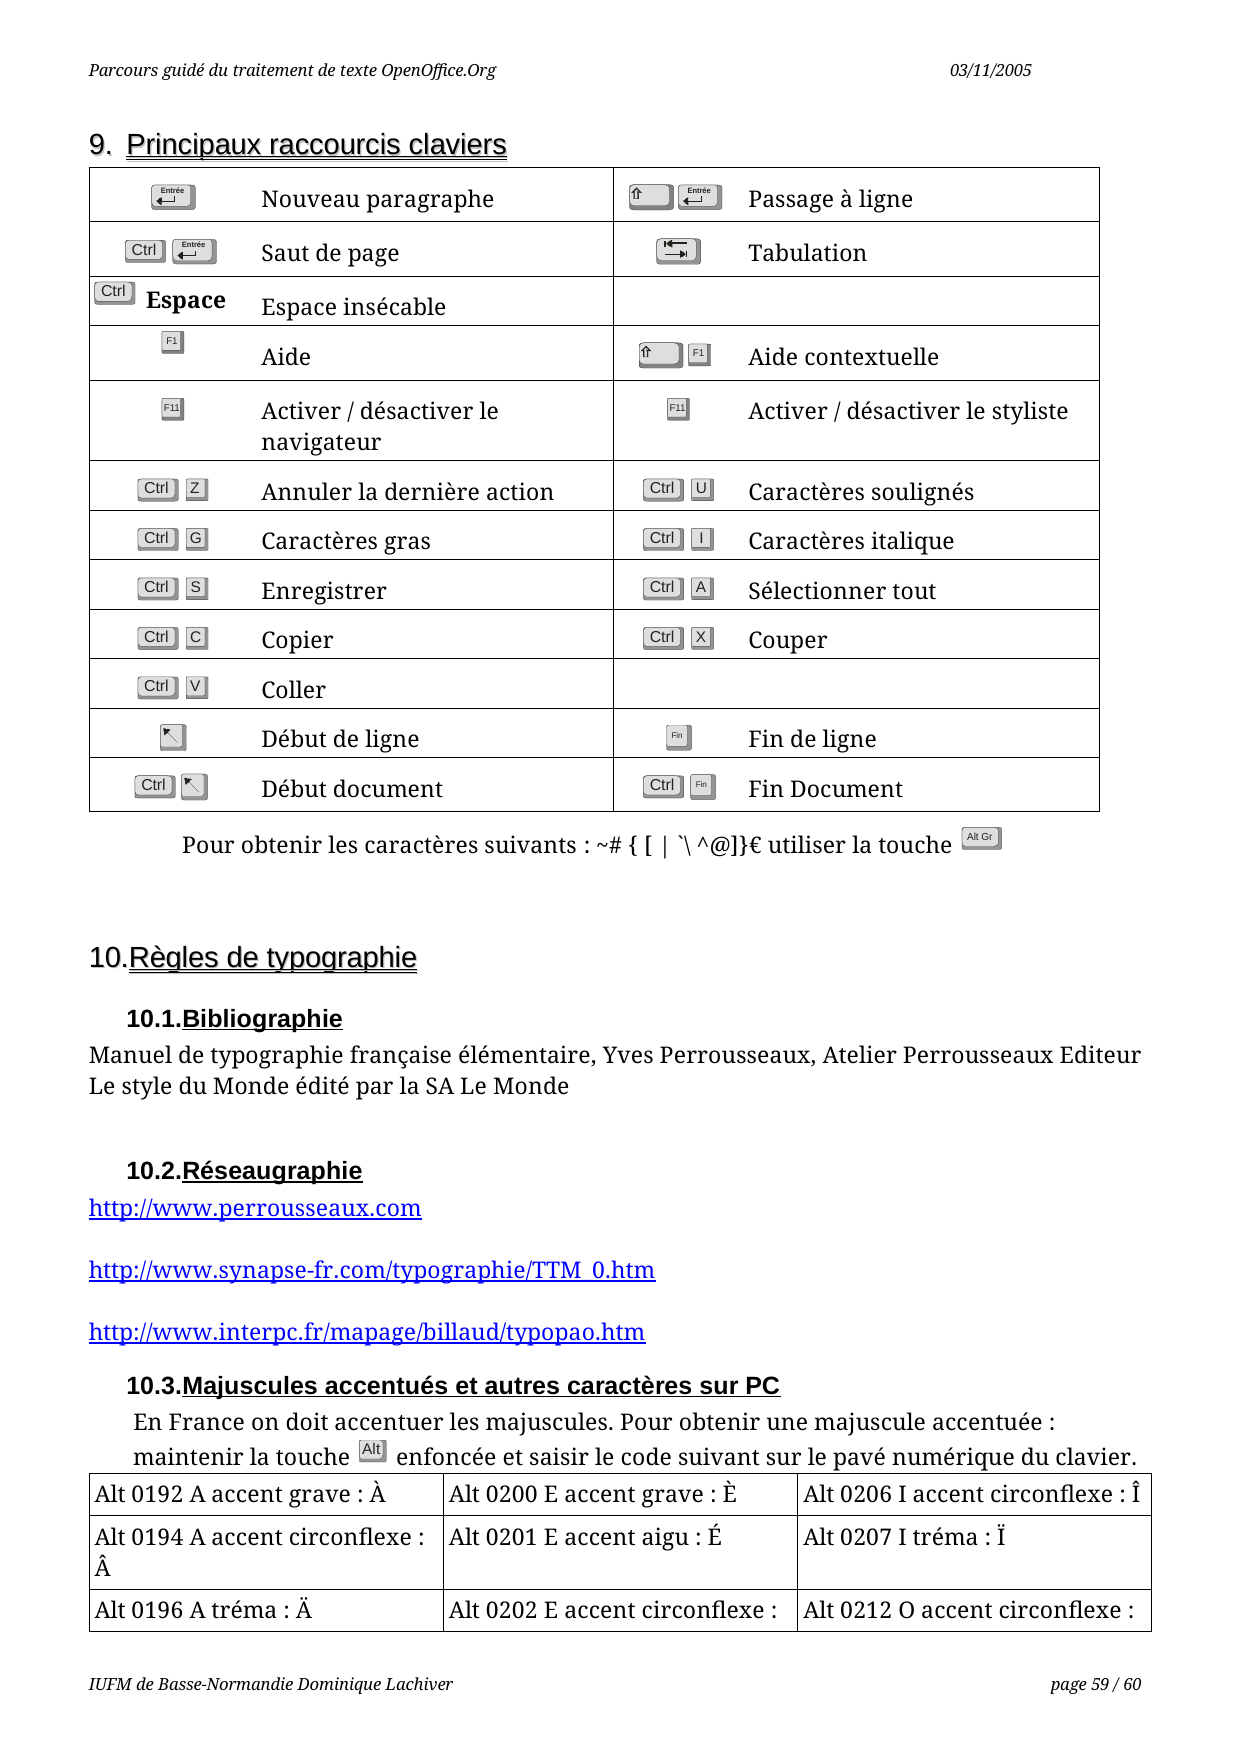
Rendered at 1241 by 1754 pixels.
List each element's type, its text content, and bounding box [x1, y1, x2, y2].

table_cell Espace insécable [258, 277, 613, 325]
subtitle Principaux raccourcis claviers [88, 128, 1152, 161]
table_cell Caractères italique [745, 511, 1099, 559]
table_cell [745, 659, 1099, 708]
table_cell Saut de page [258, 222, 613, 276]
table_cell [90, 461, 258, 510]
table_cell [614, 277, 745, 325]
table_cell Copier [258, 610, 613, 658]
table_cell Enregistrer [258, 560, 613, 609]
table_cell Début document [258, 758, 613, 811]
table_cell Couper [745, 610, 1099, 658]
table_header Alt 0200 E accent grave : È [444, 1474, 797, 1515]
table_cell Caractères soulignés [745, 461, 1099, 510]
table_cell [614, 758, 745, 811]
table_cell [90, 610, 258, 658]
table_cell Activer / désactiver le navigateur [258, 381, 613, 460]
table_cell [614, 511, 745, 559]
table_cell Alt 0202 E accent circonflexe : [444, 1590, 797, 1631]
table_cell [745, 277, 1099, 325]
table_cell [90, 326, 258, 380]
subtitle Règles de typographie [88, 941, 1152, 973]
table_cell [89, 1223, 1152, 1253]
table_cell Espace [90, 277, 258, 325]
table_cell Aide [258, 326, 613, 380]
table_header Manuel de typographie française élémentaire, Yves Perrousseaux, Atelier Perrousseaux Editeur [89, 1039, 1152, 1070]
table_header [90, 168, 258, 221]
table_cell Alt 0194 A accent circonflexe : Â [90, 1516, 443, 1589]
subtitle Réseaugraphie [126, 1157, 1152, 1185]
table_cell [614, 326, 745, 380]
table_cell Tabulation [745, 222, 1099, 276]
table_cell [614, 461, 745, 510]
table_cell Activer / désactiver le styliste [745, 381, 1099, 460]
table_cell Alt 0201 E accent aigu : É [444, 1516, 797, 1589]
table_header Alt 0206 I accent circonflexe : Î [798, 1474, 1151, 1515]
table_cell Caractères gras [258, 511, 613, 559]
table_cell http://www.interpc.fr/mapage/billaud/typopao.htm [89, 1316, 1152, 1347]
subtitle Majuscules accentués et autres caractères sur PC [126, 1372, 1152, 1400]
table_cell Aide contextuelle [745, 326, 1099, 380]
table_header Passage à ligne [745, 168, 1099, 221]
table_cell [90, 381, 258, 460]
table_cell Pour obtenir les caractères suivants : ~# { [ | `\ ^@]}€ utiliser la touche [89, 812, 1099, 916]
table_cell http://www.synapse-fr.com/typographie/TTM_0.htm [89, 1254, 1152, 1316]
table_cell [614, 381, 745, 460]
table_cell [614, 610, 745, 658]
table_cell [90, 222, 258, 276]
table_header [614, 168, 745, 221]
subtitle Bibliographie [126, 1005, 1152, 1033]
table_cell Sélectionner tout [745, 560, 1099, 609]
table_cell Début de ligne [258, 709, 613, 757]
table_cell Alt 0212 O accent circonflexe : [798, 1590, 1151, 1631]
table_header Alt 0192 A accent grave : À [90, 1474, 443, 1515]
table_cell [90, 511, 258, 559]
table_header http://www.perrousseaux.com [89, 1191, 1152, 1222]
table_cell Fin Document [745, 758, 1099, 811]
table_cell [614, 560, 745, 609]
table_cell [90, 659, 258, 708]
table_cell [90, 709, 258, 757]
table_cell Coller [258, 659, 613, 708]
table_cell Fin de ligne [745, 709, 1099, 757]
table_header Nouveau paragraphe [258, 168, 613, 221]
table_cell [90, 560, 258, 609]
table_cell Le style du Monde édité par la SA Le Monde [89, 1070, 1152, 1101]
table_cell Annuler la dernière action [258, 461, 613, 510]
text En France on doit accentuer les majuscules. Pour obtenir une majuscule accentuée : maintenir la touche enfoncée et saisir le code suivant sur le pavé numérique du clavier. [133, 1406, 1152, 1472]
table_cell [614, 222, 745, 276]
table_cell [90, 758, 258, 811]
table_cell Alt 0207 I tréma : Ï [798, 1516, 1151, 1589]
table_cell Alt 0196 A tréma : Ä [90, 1590, 443, 1631]
table_cell [614, 659, 745, 708]
table_cell [614, 709, 745, 757]
